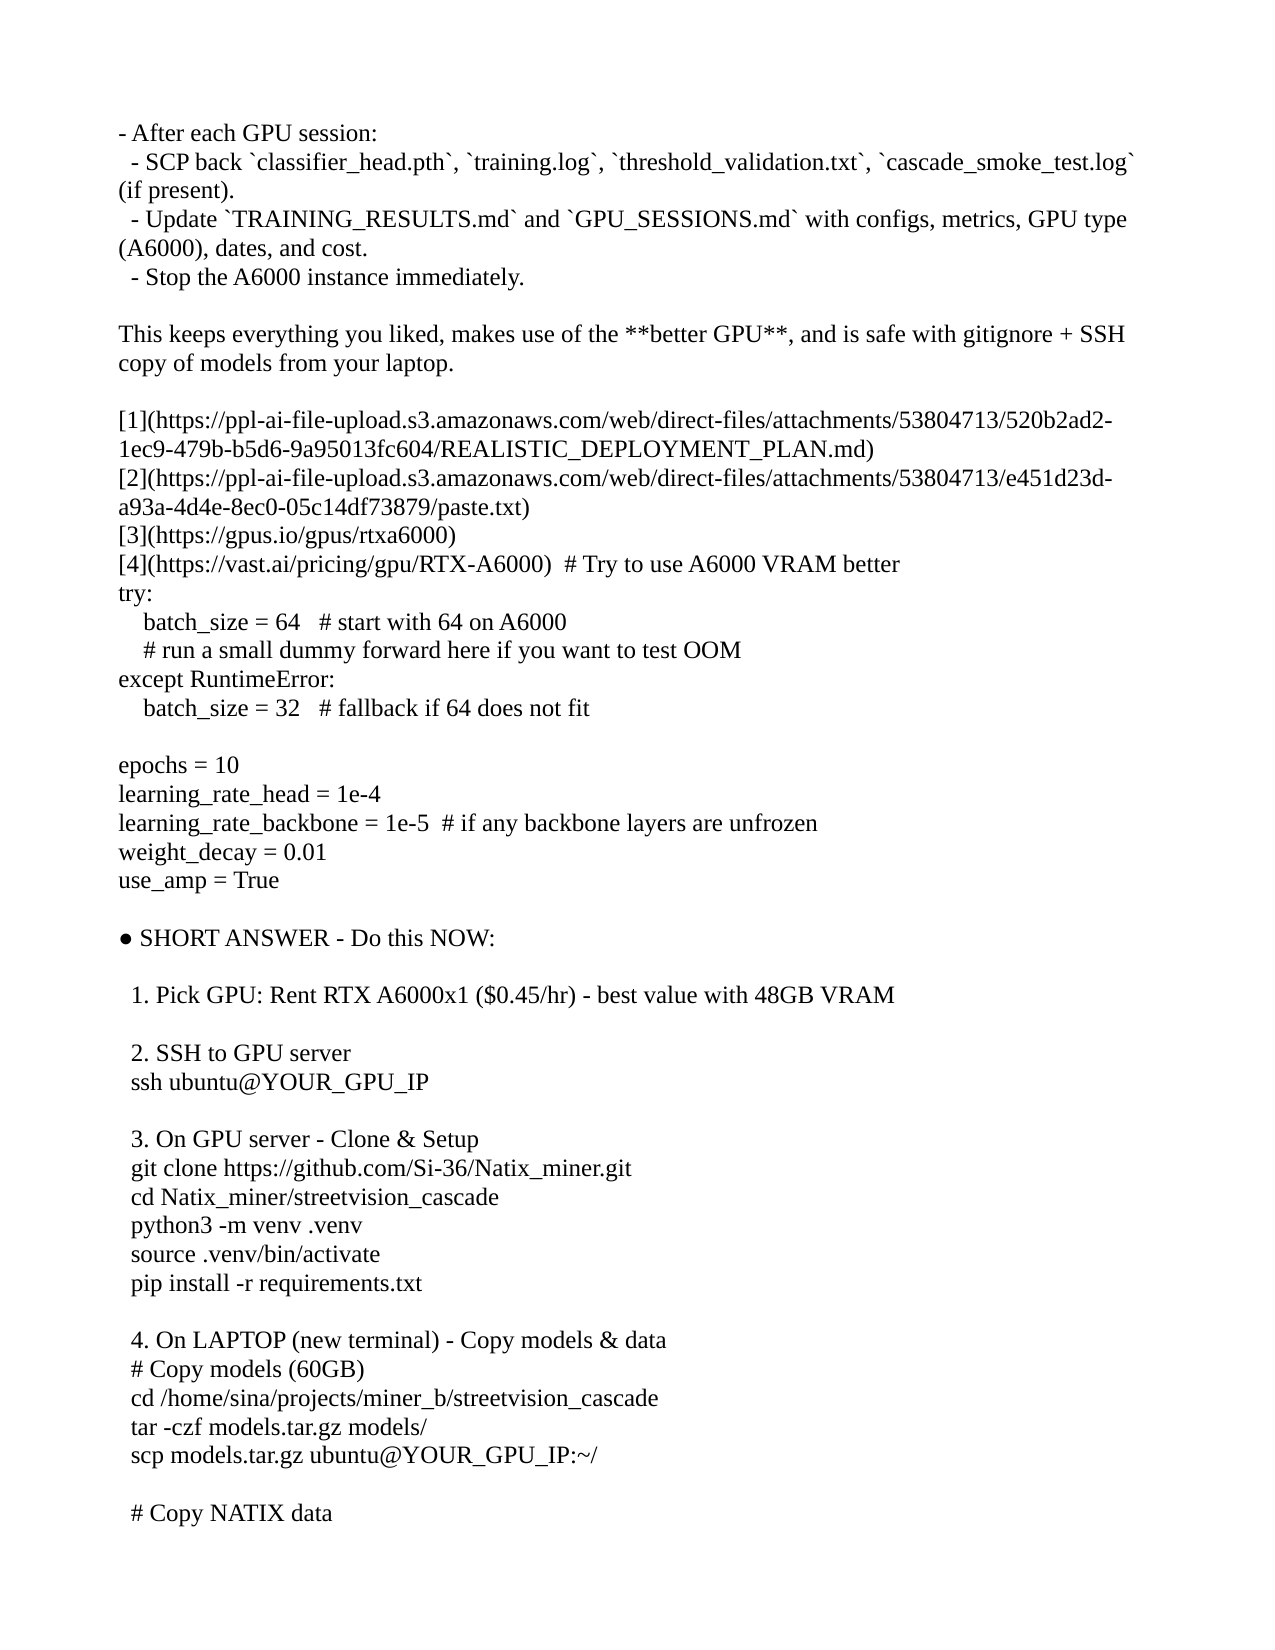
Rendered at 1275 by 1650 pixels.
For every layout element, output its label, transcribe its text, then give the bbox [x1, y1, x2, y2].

text 3. On GPU server - Clone & Setup [118, 1124, 1157, 1153]
text [1](https://ppl-ai-file-upload.s3.amazonaws.com/web/direct-files/attachments/53804713/520b2ad2-1ec9-479b-b5d6-9a95013fc604/REALISTIC_DEPLOYMENT_PLAN.md) [118, 406, 1157, 463]
text epochs = 10 [118, 751, 1157, 779]
text 2. SSH to GPU server [118, 1038, 1157, 1067]
text - Update `TRAINING_RESULTS.md` and `GPU_SESSIONS.md` with configs, metrics, GPU type (A6000), dates, and cost. [118, 204, 1157, 262]
text # Copy NATIX data [118, 1498, 1157, 1527]
text [3](https://gpus.io/gpus/rtxa6000) [118, 521, 1157, 549]
text git clone https://github.com/Si-36/Natix_miner.git [118, 1153, 1157, 1182]
text weight_decay = 0.01 [118, 837, 1157, 866]
text [2](https://ppl-ai-file-upload.s3.amazonaws.com/web/direct-files/attachments/53804713/e451d23d-a93a-4d4e-8ec0-05c14df73879/paste.txt) [118, 463, 1157, 521]
text cd Natix_miner/streetvision_cascade [118, 1182, 1157, 1211]
text python3 -m venv .venv [118, 1211, 1157, 1239]
text use_amp = True [118, 866, 1157, 894]
text batch_size = 64 # start with 64 on A6000 [118, 607, 1157, 636]
text - SCP back `classifier_head.pth`, `training.log`, `threshold_validation.txt`, `cascade_smoke_test.log` (if present). [118, 147, 1157, 204]
text - Stop the A6000 instance immediately. [118, 262, 1157, 291]
text 1. Pick GPU: Rent RTX A6000x1 ($0.45/hr) - best value with 48GB VRAM [118, 981, 1157, 1009]
text source .venv/bin/activate [118, 1239, 1157, 1268]
text # run a small dummy forward here if you want to test OOM [118, 636, 1157, 664]
text scp models.tar.gz ubuntu@YOUR_GPU_IP:~/ [118, 1441, 1157, 1469]
text # Copy models (60GB) [118, 1354, 1157, 1383]
text try: [118, 578, 1157, 607]
text ssh ubuntu@YOUR_GPU_IP [118, 1067, 1157, 1096]
text learning_rate_head = 1e-4 [118, 779, 1157, 808]
text cd /home/sina/projects/miner_b/streetvision_cascade [118, 1383, 1157, 1412]
text learning_rate_backbone = 1e-5 # if any backbone layers are unfrozen [118, 808, 1157, 837]
text This keeps everything you liked, makes use of the **better GPU**, and is safe with gitignore + SSH copy of models from your laptop. [118, 319, 1157, 377]
text ● SHORT ANSWER - Do this NOW: [118, 923, 1157, 952]
text pip install -r requirements.txt [118, 1268, 1157, 1297]
text batch_size = 32 # fallback if 64 does not fit [118, 693, 1157, 722]
text tar -czf models.tar.gz models/ [118, 1412, 1157, 1441]
text - After each GPU session: [118, 118, 1157, 147]
text except RuntimeError: [118, 664, 1157, 693]
text [4](https://vast.ai/pricing/gpu/RTX-A6000) # Try to use A6000 VRAM better [118, 549, 1157, 578]
text 4. On LAPTOP (new terminal) - Copy models & data [118, 1326, 1157, 1354]
